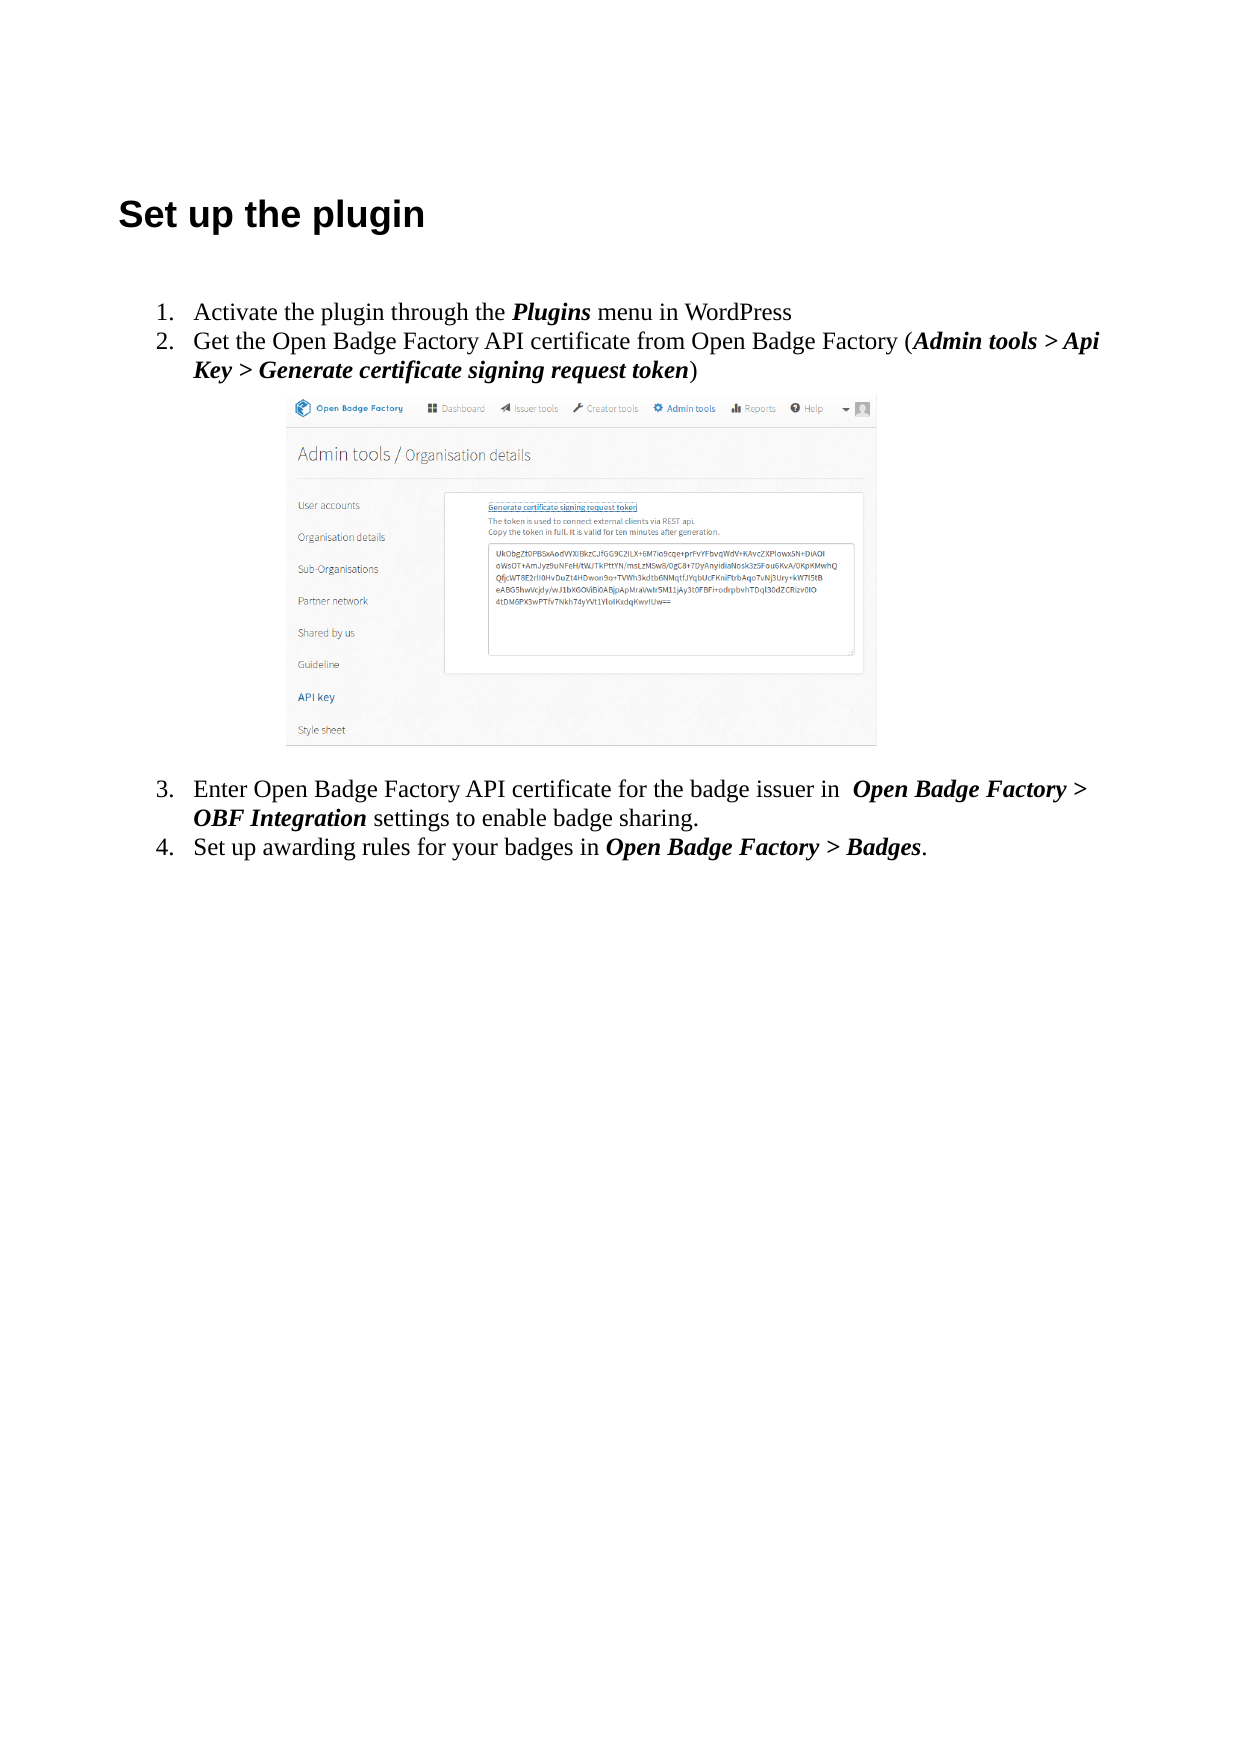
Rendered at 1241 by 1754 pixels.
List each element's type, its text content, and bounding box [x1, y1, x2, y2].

list Set up awarding rules for your badges in Open Badge Factory > Badges. [156, 832, 1122, 861]
picture [286, 394, 877, 746]
list Get the Open Badge Factory API certificate from Open Badge Factory (Admin tools > Api Key > Generate certificate signing request token) [156, 326, 1122, 384]
list Activate the plugin through the Plugins menu in WordPress [156, 297, 1122, 326]
list Enter Open Badge Factory API certificate for the badge issuer in Open Badge Factory > OBF Integration settings to enable badge sharing. [156, 774, 1122, 832]
subtitle Set up the plugin [118, 192, 1122, 236]
